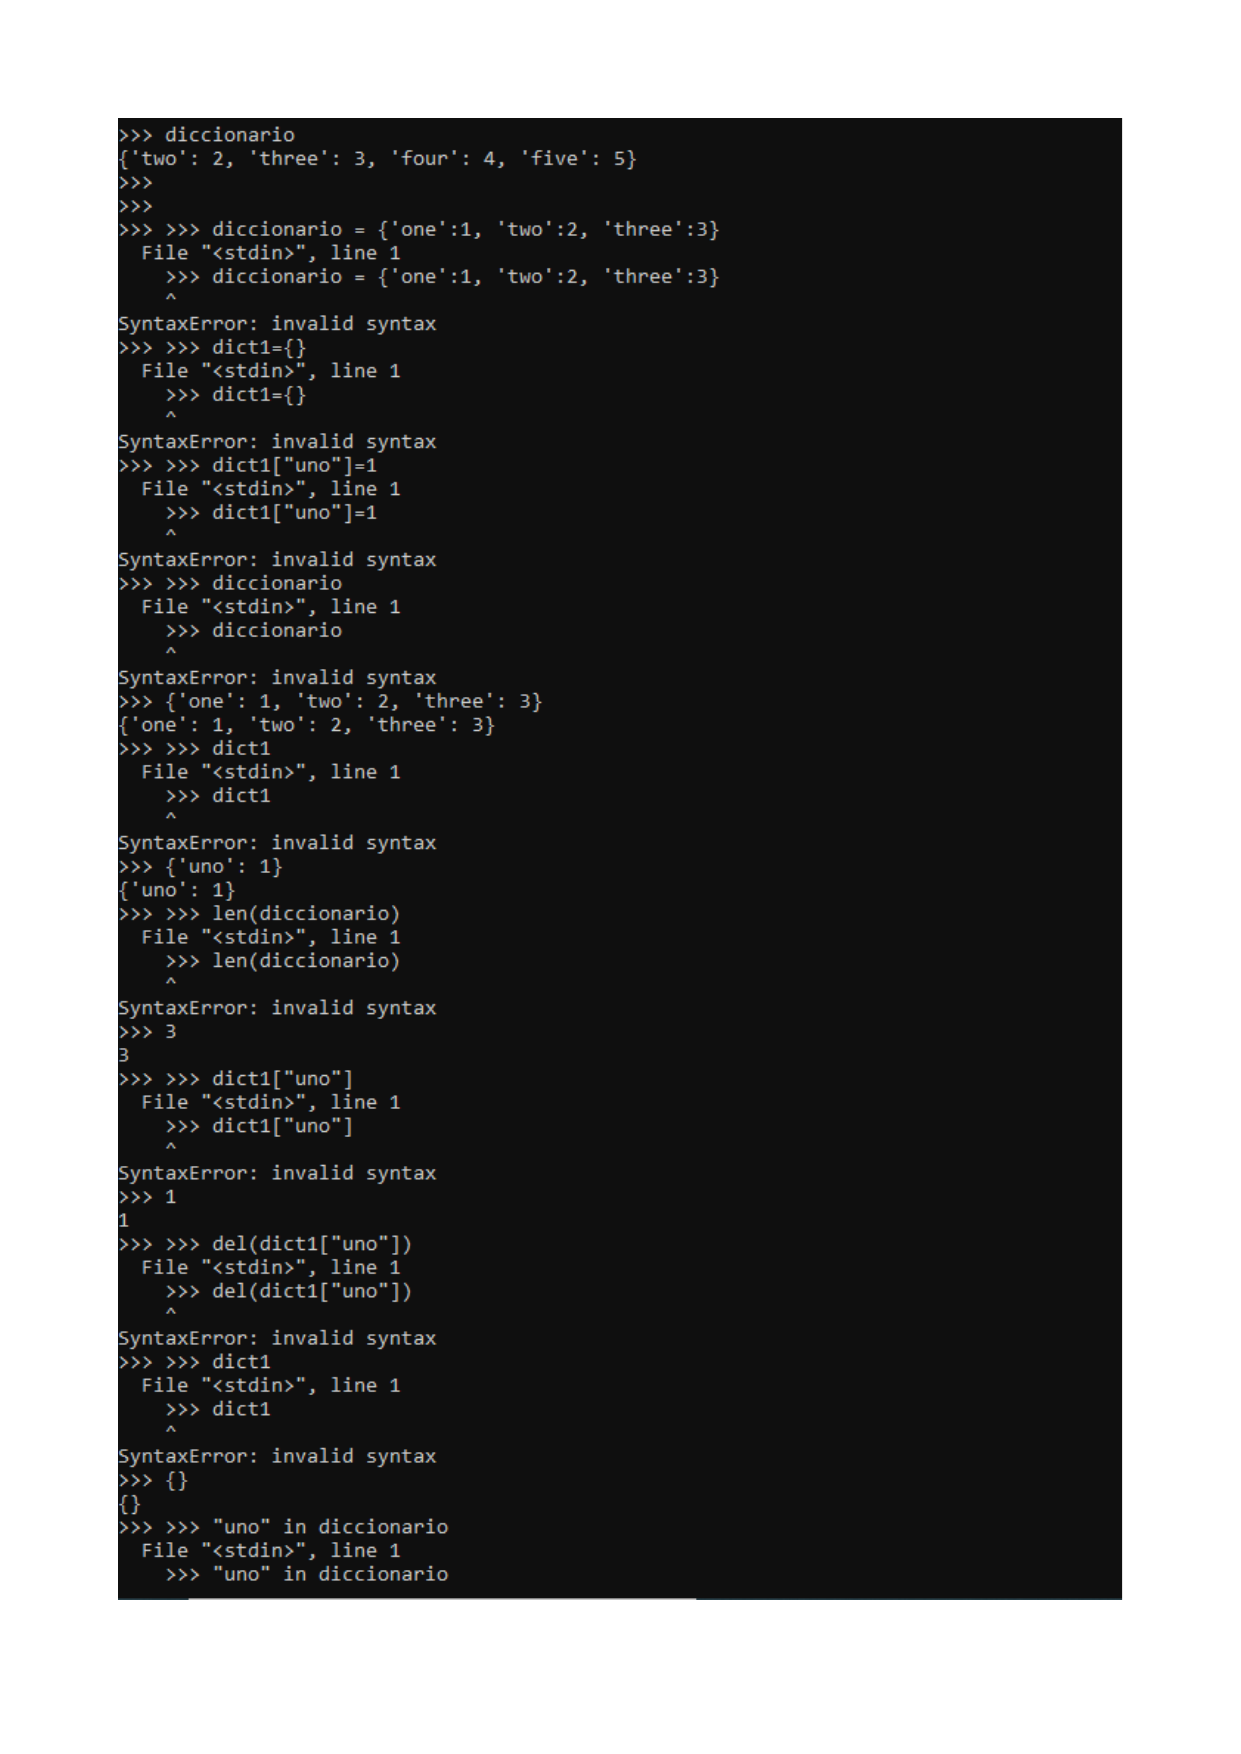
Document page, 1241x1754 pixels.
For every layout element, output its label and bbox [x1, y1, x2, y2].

picture [118, 118, 1123, 1600]
